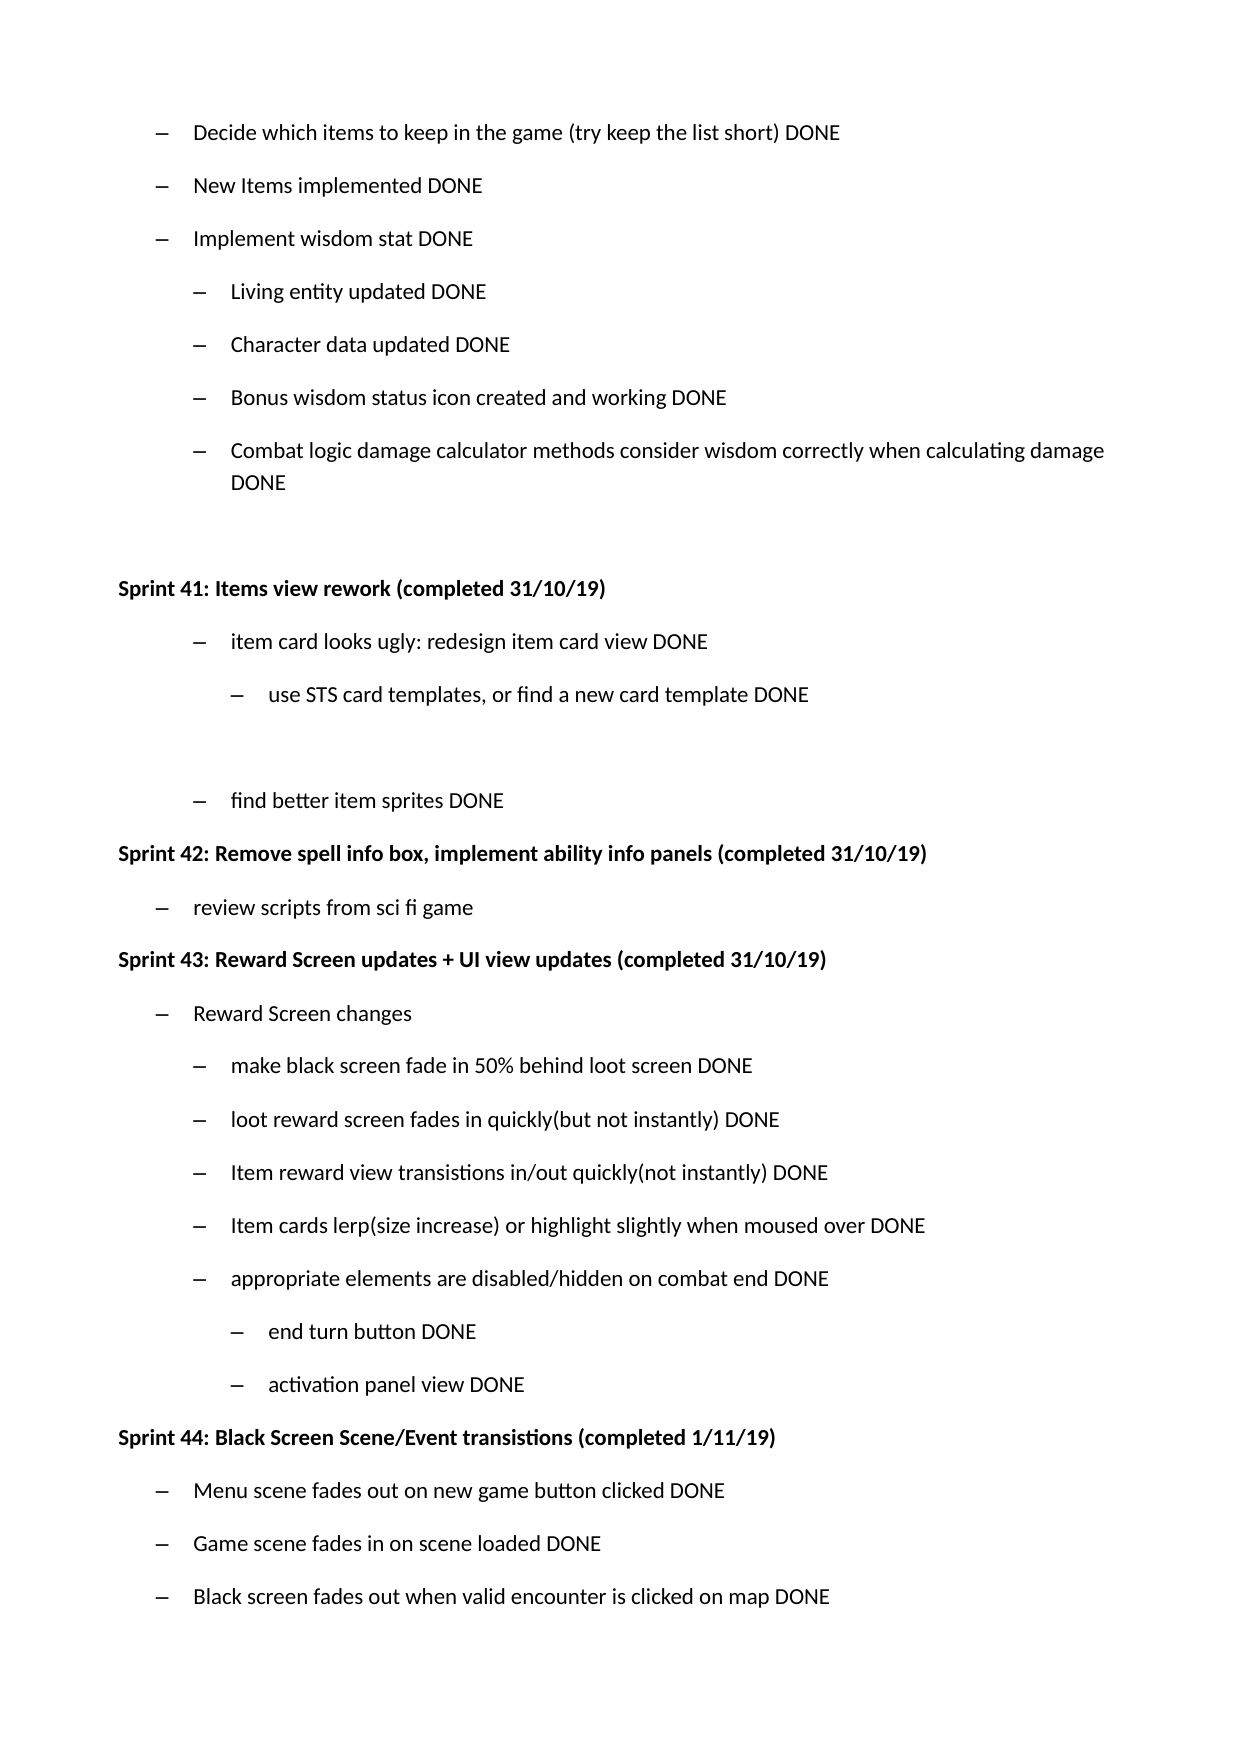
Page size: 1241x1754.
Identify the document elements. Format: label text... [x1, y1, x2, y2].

list Implement wisdom stat DONE [156, 224, 1122, 252]
list Item reward view transistions in/out quickly(not instantly) DONE [193, 1158, 1122, 1186]
list Game scene fades in on scene loaded DONE [156, 1529, 1122, 1557]
list review scripts from sci fi game [156, 893, 1122, 921]
list end turn button DONE [231, 1317, 1122, 1345]
list Item cards lerp(size increase) or highlight slightly when moused over DONE [193, 1211, 1122, 1239]
list make black screen fade in 50% behind loot screen DONE [193, 1052, 1122, 1080]
list Combat logic damage calculator methods consider wisdom correctly when calculating damage DONE [193, 436, 1122, 496]
list Decide which items to keep in the game (try keep the list short) DONE [156, 118, 1122, 146]
list find better item sprites DONE [193, 787, 1122, 814]
list activation panel view DONE [231, 1370, 1122, 1398]
list Bonus wisdom status icon created and working DONE [193, 383, 1122, 411]
text Sprint 44: Black Screen Scene/Event transistions (completed 1/11/19) [118, 1423, 1122, 1451]
list Character data updated DONE [193, 330, 1122, 358]
list use STS card templates, or find a new card template DONE [231, 681, 1122, 708]
text Sprint 42: Remove spell info box, implement ability info panels (completed 31/10/19) [118, 839, 1122, 868]
list Menu scene fades out on new game button clicked DONE [156, 1476, 1122, 1504]
list Living entity updated DONE [193, 277, 1122, 305]
list loot reward screen fades in quickly(but not instantly) DONE [193, 1105, 1122, 1133]
list New Items implemented DONE [156, 171, 1122, 199]
list appropriate elements are disabled/hidden on combat end DONE [193, 1264, 1122, 1292]
text Sprint 43: Reward Screen updates + UI view updates (completed 31/10/19) [118, 946, 1122, 974]
list item card looks ugly: redesign item card view DONE [193, 627, 1122, 656]
text Sprint 41: Items view rework (completed 31/10/19) [118, 574, 1122, 602]
list Black screen fades out when valid encounter is clicked on map DONE [156, 1582, 1122, 1610]
list Reward Screen changes [156, 999, 1122, 1027]
